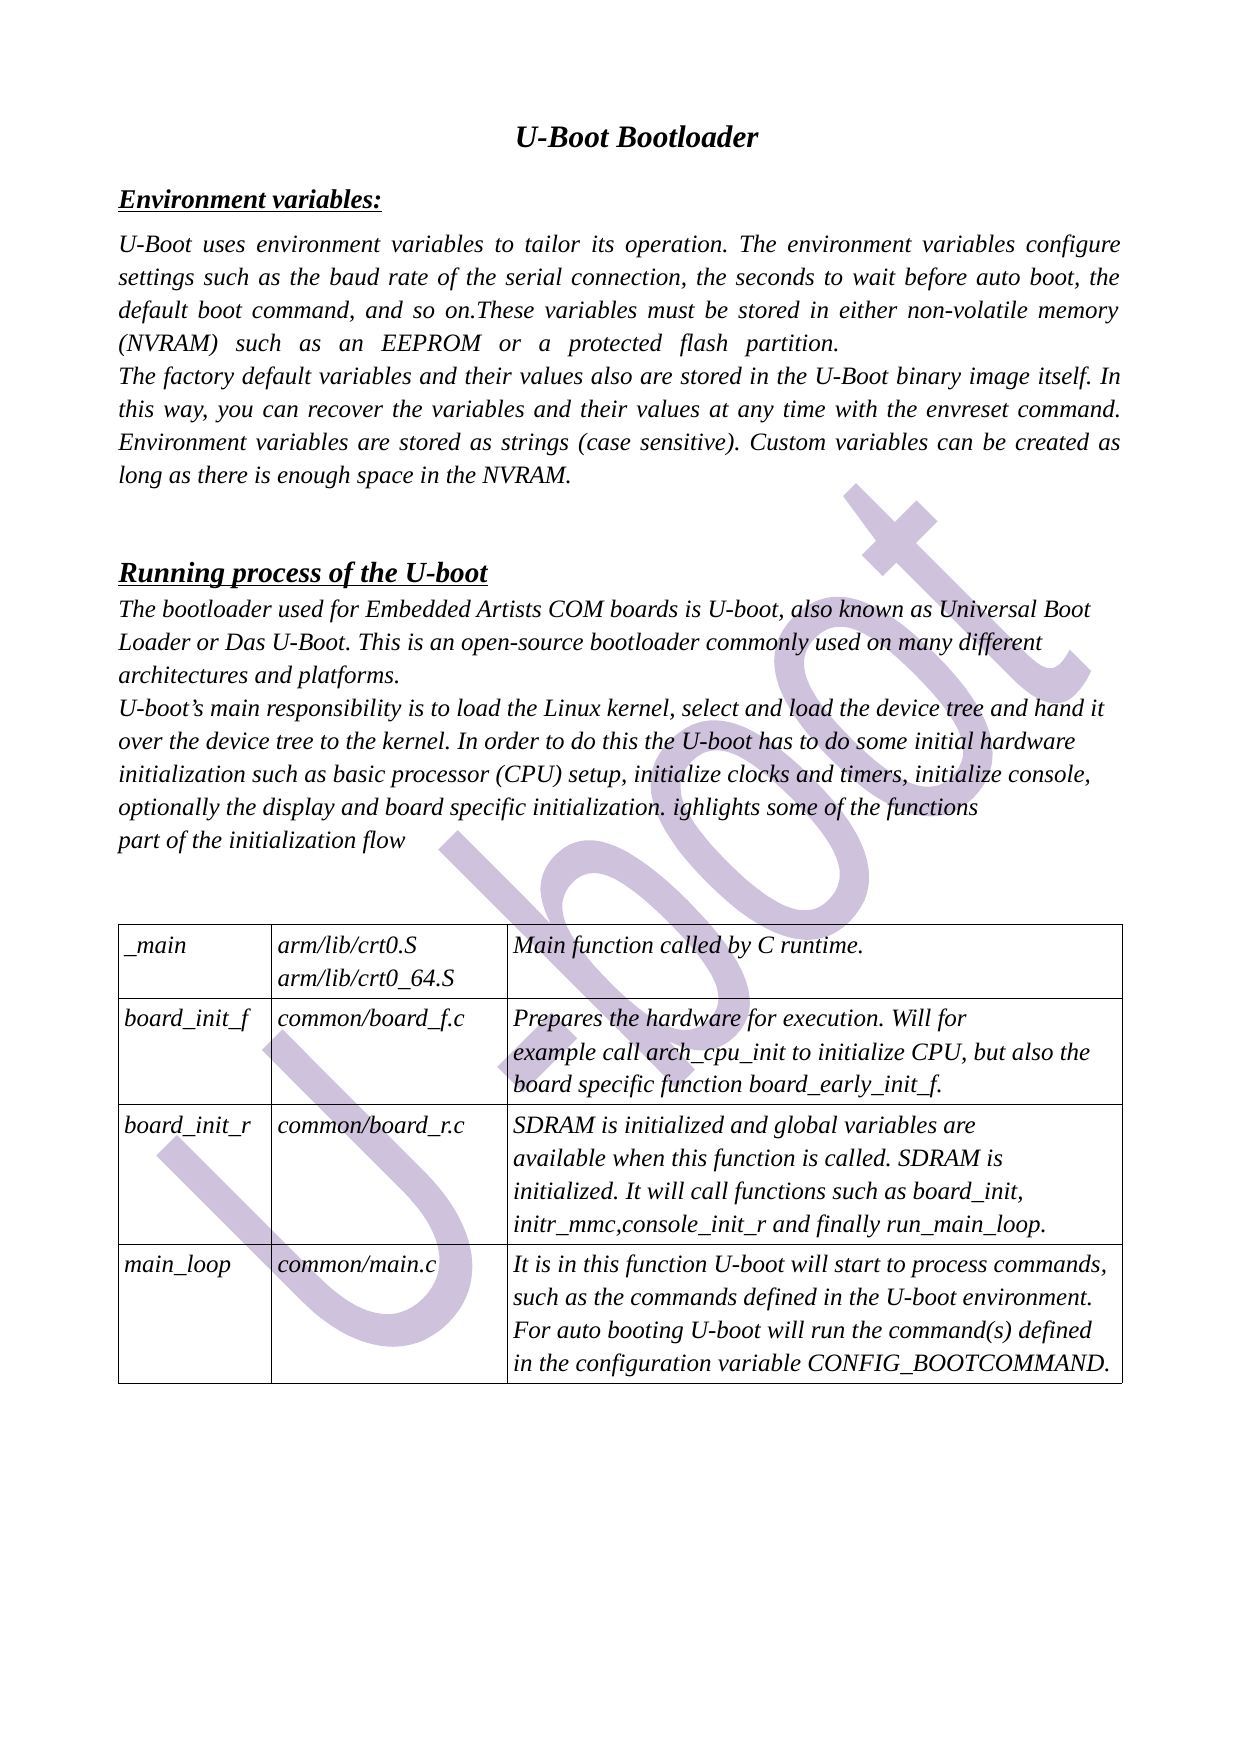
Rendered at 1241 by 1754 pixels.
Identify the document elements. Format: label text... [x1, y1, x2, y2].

text [930, 556, 1122, 589]
table_cell common/board_r.c [272, 1105, 436, 1243]
table_cell main_loop [119, 1245, 271, 1383]
table_header Main function called by C runtime. [567, 925, 718, 998]
table_header Main function called by C runtime. [712, 925, 1122, 998]
table_cell common/main.c [272, 1245, 507, 1383]
table_cell It is in this function U-boot will start to process commands, such as the commands defined in the U-boot environment. For auto booting U-boot will run the command(s) defined in the configuration variable CONFIG_BOOTCOMMAND. [508, 1245, 1122, 1383]
table_header Main function called by C runtime. [508, 925, 585, 998]
table_header _main [119, 925, 271, 998]
text The bootloader used for Embedded Artists COM boards is U-boot, also known as Universal Boot Loader or Das U-Boot. This is an open-source bootloader commonly used on many different architectures and platforms. U-boot’s main responsibility is to load the Linux kernel, select and load the device tree and hand it over the device tree to the kernel. In order to do this the U-boot has to do some initial hardware initialization such as basic processor (CPU) setup, initialize clocks and timers, initialize console, optionally the display and board specific initialization. ighlights some of the functions part of the initialization flow [118, 594, 1122, 854]
table_cell common/board_f.c [272, 999, 507, 1104]
table_cell board_init_f [119, 999, 271, 1104]
text Running process of the U-boot [118, 556, 921, 589]
table_header arm/lib/crt0.S arm/lib/crt0_64.S [272, 925, 507, 998]
table_cell Prepares the hardware for execution. Will for example call arch_cpu_init to initialize CPU, but also the board specific function board_early_init_f. [508, 999, 1122, 1104]
table_cell SDRAM is initialized and global variables are available when this function is called. SDRAM is initialized. It will call functions such as board_init, initr_mmc,console_init_r and finally run_main_loop. [508, 1105, 1122, 1243]
table_cell board_init_r [119, 1105, 271, 1243]
table_cell common/board_r.c [359, 1105, 507, 1243]
text U-Boot uses environment variables to tailor its operation. The environment variables configure settings such as the baud rate of the serial connection, the seconds to wait before auto boot, the default boot command, and so on.These variables must be stored in either non-volatile memory (NVRAM) such as an EEPROM or a protected flash partition. The factory default variables and their values also are stored in the U-Boot binary image itself. In this way, you can recover the variables and their values at any time with the envreset command. Environment variables are stored as strings (case sensitive). Custom variables can be created as long as there is enough space in the NVRAM. [118, 229, 1122, 489]
text Environment variables: [118, 183, 1122, 215]
